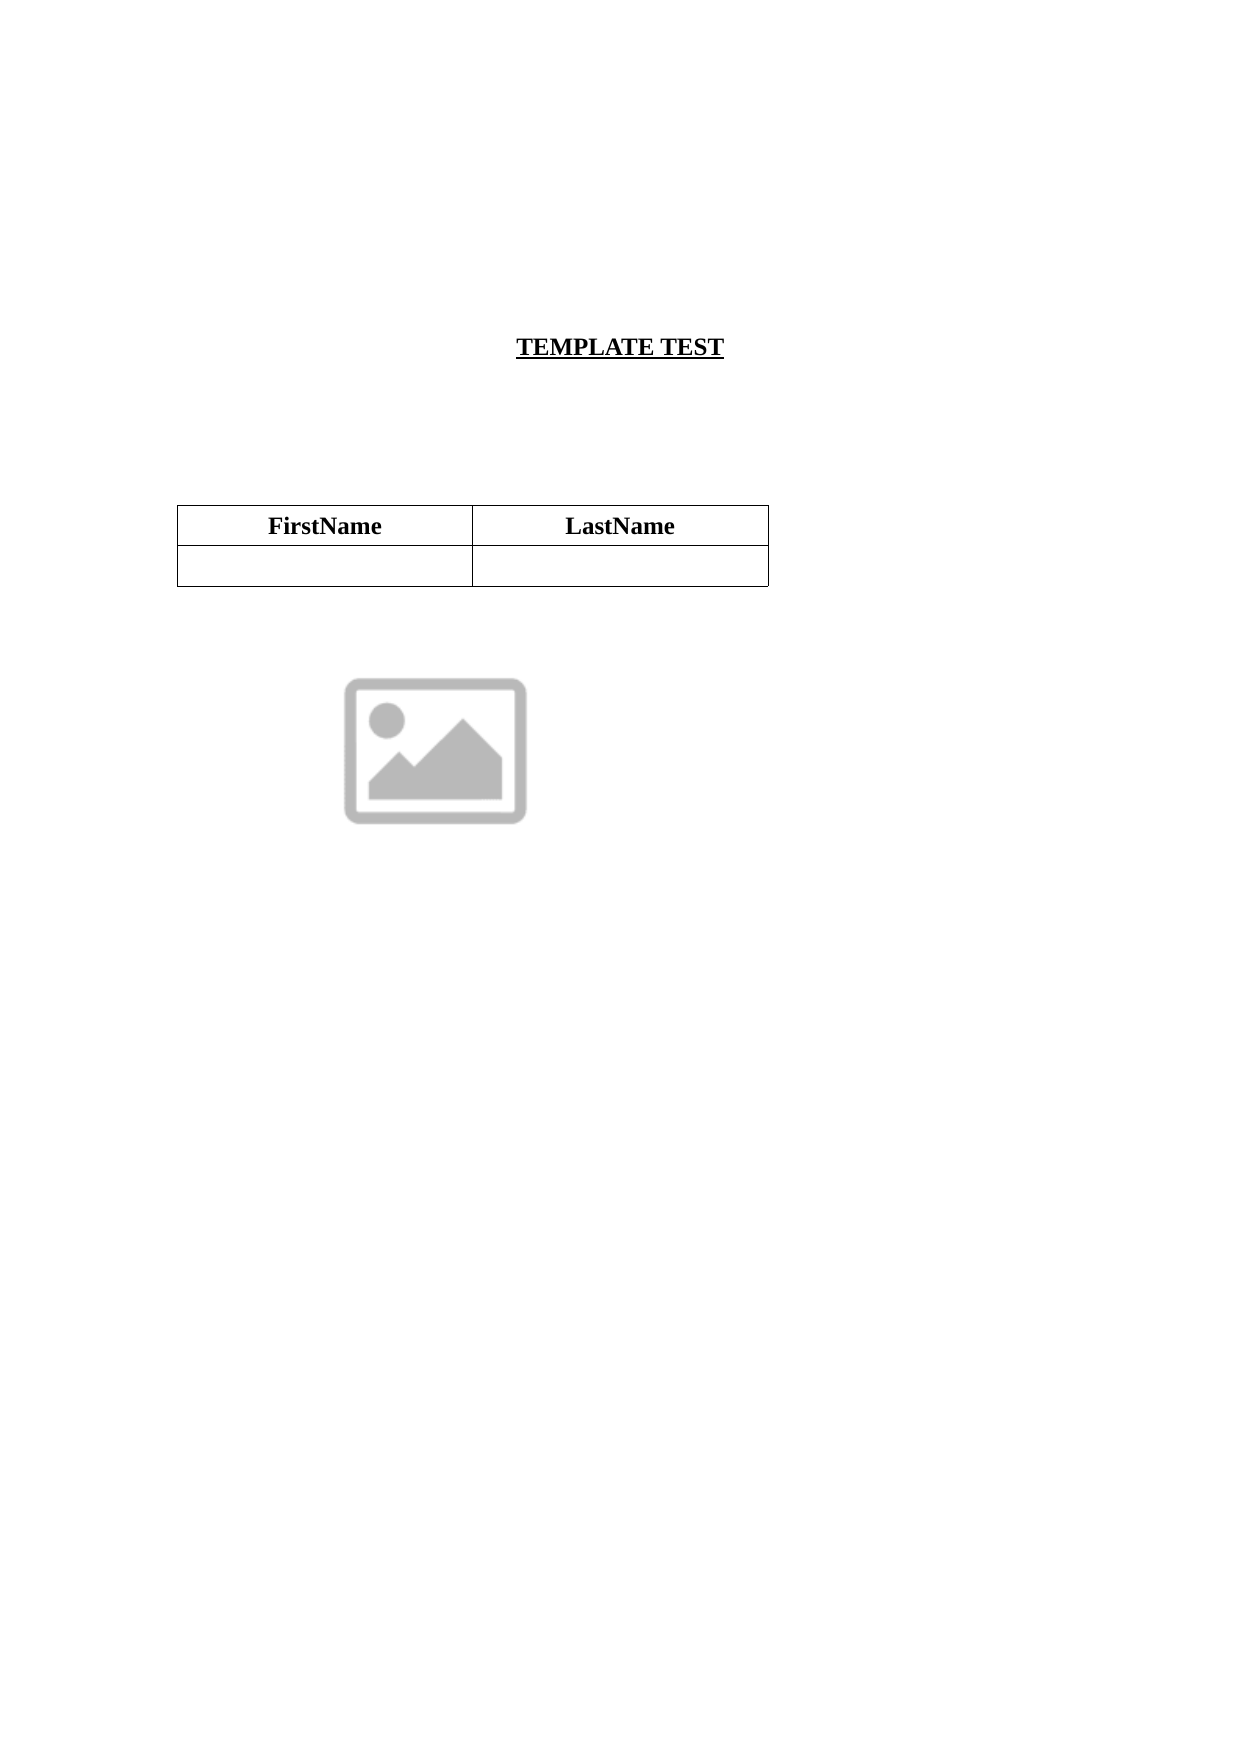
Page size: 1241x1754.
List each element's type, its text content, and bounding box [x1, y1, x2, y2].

text ${name} [177, 447, 1063, 476]
table_cell [/#list] [769, 545, 1063, 586]
table_cell ${item.lastName} [473, 546, 768, 586]
table_header FirstName [178, 506, 472, 545]
picture [177, 614, 693, 881]
table_header [#list userList as item] [769, 505, 1063, 545]
table_header LastName [473, 506, 768, 545]
table_cell ${item.firstName} [178, 546, 472, 586]
